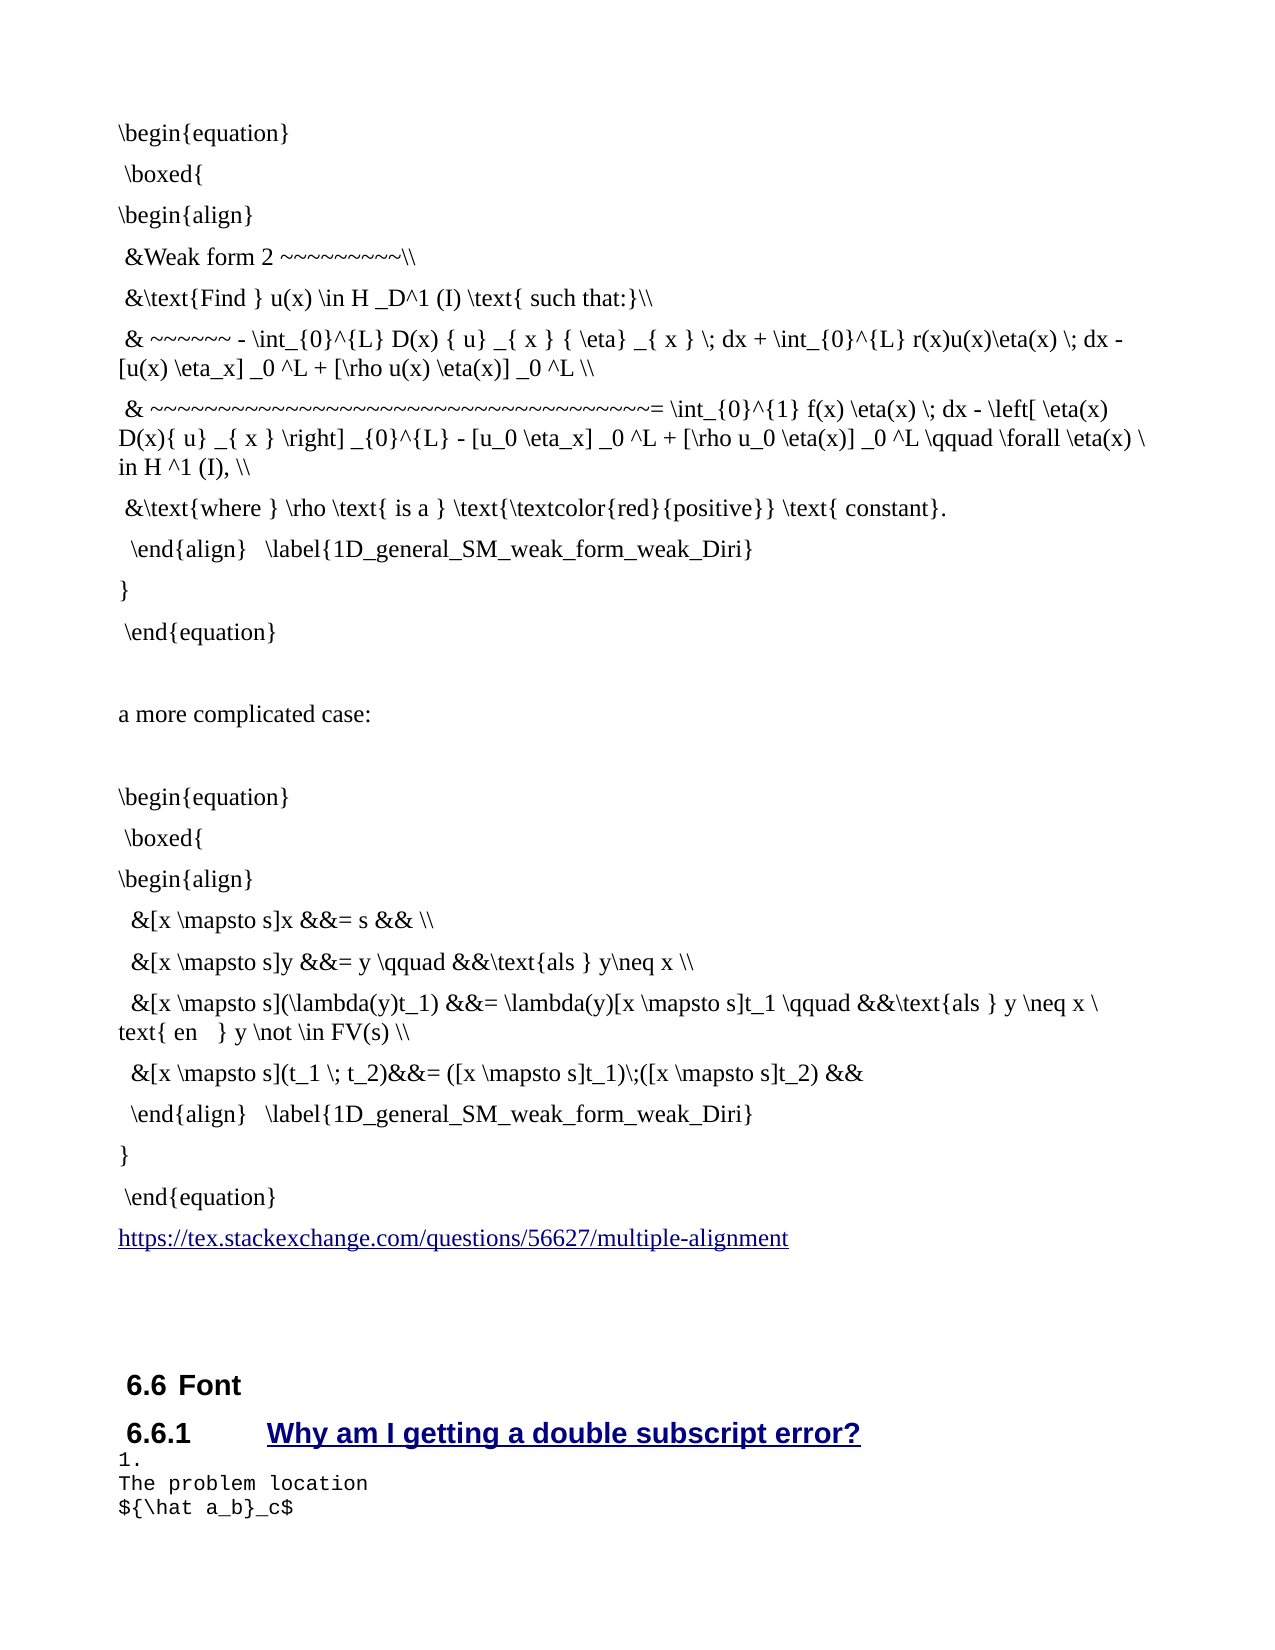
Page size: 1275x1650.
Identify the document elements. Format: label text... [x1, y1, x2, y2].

subtitle Why am I getting a double subscript error? [118, 1416, 1157, 1449]
text &[x \mapsto s]x &&= s && \\ [118, 906, 1157, 934]
text \begin{equation} [118, 782, 1157, 811]
text &[x \mapsto s](\lambda(y)t_1) &&= \lambda(y)[x \mapsto s]t_1 \qquad &&\text{als } y \neq x \text{ en } y \not \in FV(s) \\ [118, 988, 1157, 1046]
subtitle Font [118, 1368, 1157, 1401]
text \end{equation} [118, 617, 1157, 646]
text &[x \mapsto s]y &&= y \qquad &&\text{als } y\neq x \\ [118, 947, 1157, 976]
text ${\hat a_b}_c$ [118, 1497, 1157, 1520]
text &Weak form 2 ~~~~~~~~~\\ [118, 242, 1157, 271]
text & ~~~~~~~~~~~~~~~~~~~~~~~~~~~~~~~~~~~~~= \int_{0}^{1} f(x) \eta(x) \; dx - \left[ \eta(x) D(x){ u} _{ x } \right] _{0}^{L} - [u_0 \eta_x] _0 ^L + [\rho u_0 \eta(x)] _0 ^L \qquad \forall \eta(x) \in H ^1 (I), \\ [118, 394, 1157, 481]
text \boxed{ [118, 823, 1157, 852]
text &\text{Find } u(x) \in H _D^1 (I) \text{ such that:}\\ [118, 283, 1157, 312]
text &[x \mapsto s](t_1 \; t_2)&&= ([x \mapsto s]t_1)\;([x \mapsto s]t_2) && [118, 1058, 1157, 1087]
text a more complicated case: [118, 699, 1157, 728]
text \end{align} \label{1D_general_SM_weak_form_weak_Diri} [118, 1099, 1157, 1128]
text \begin{align} [118, 201, 1157, 229]
text The problem location [118, 1473, 1157, 1497]
text } [118, 576, 1157, 604]
text } [118, 1141, 1157, 1169]
text \begin{equation} [118, 118, 1157, 147]
text \end{align} \label{1D_general_SM_weak_form_weak_Diri} [118, 534, 1157, 563]
text & ~~~~~~ - \int_{0}^{L} D(x) { u} _{ x } { \eta} _{ x } \; dx + \int_{0}^{L} r(x)u(x)\eta(x) \; dx - [u(x) \eta_x] _0 ^L + [\rho u(x) \eta(x)] _0 ^L \\ [118, 324, 1157, 382]
text \begin{align} [118, 864, 1157, 893]
text https://tex.stackexchange.com/questions/56627/multiple-alignment [118, 1223, 1157, 1252]
text 1. [118, 1449, 1157, 1473]
text \boxed{ [118, 159, 1157, 188]
text &\text{where } \rho \text{ is a } \text{\textcolor{red}{positive}} \text{ constant}. [118, 493, 1157, 522]
text \end{equation} [118, 1182, 1157, 1211]
